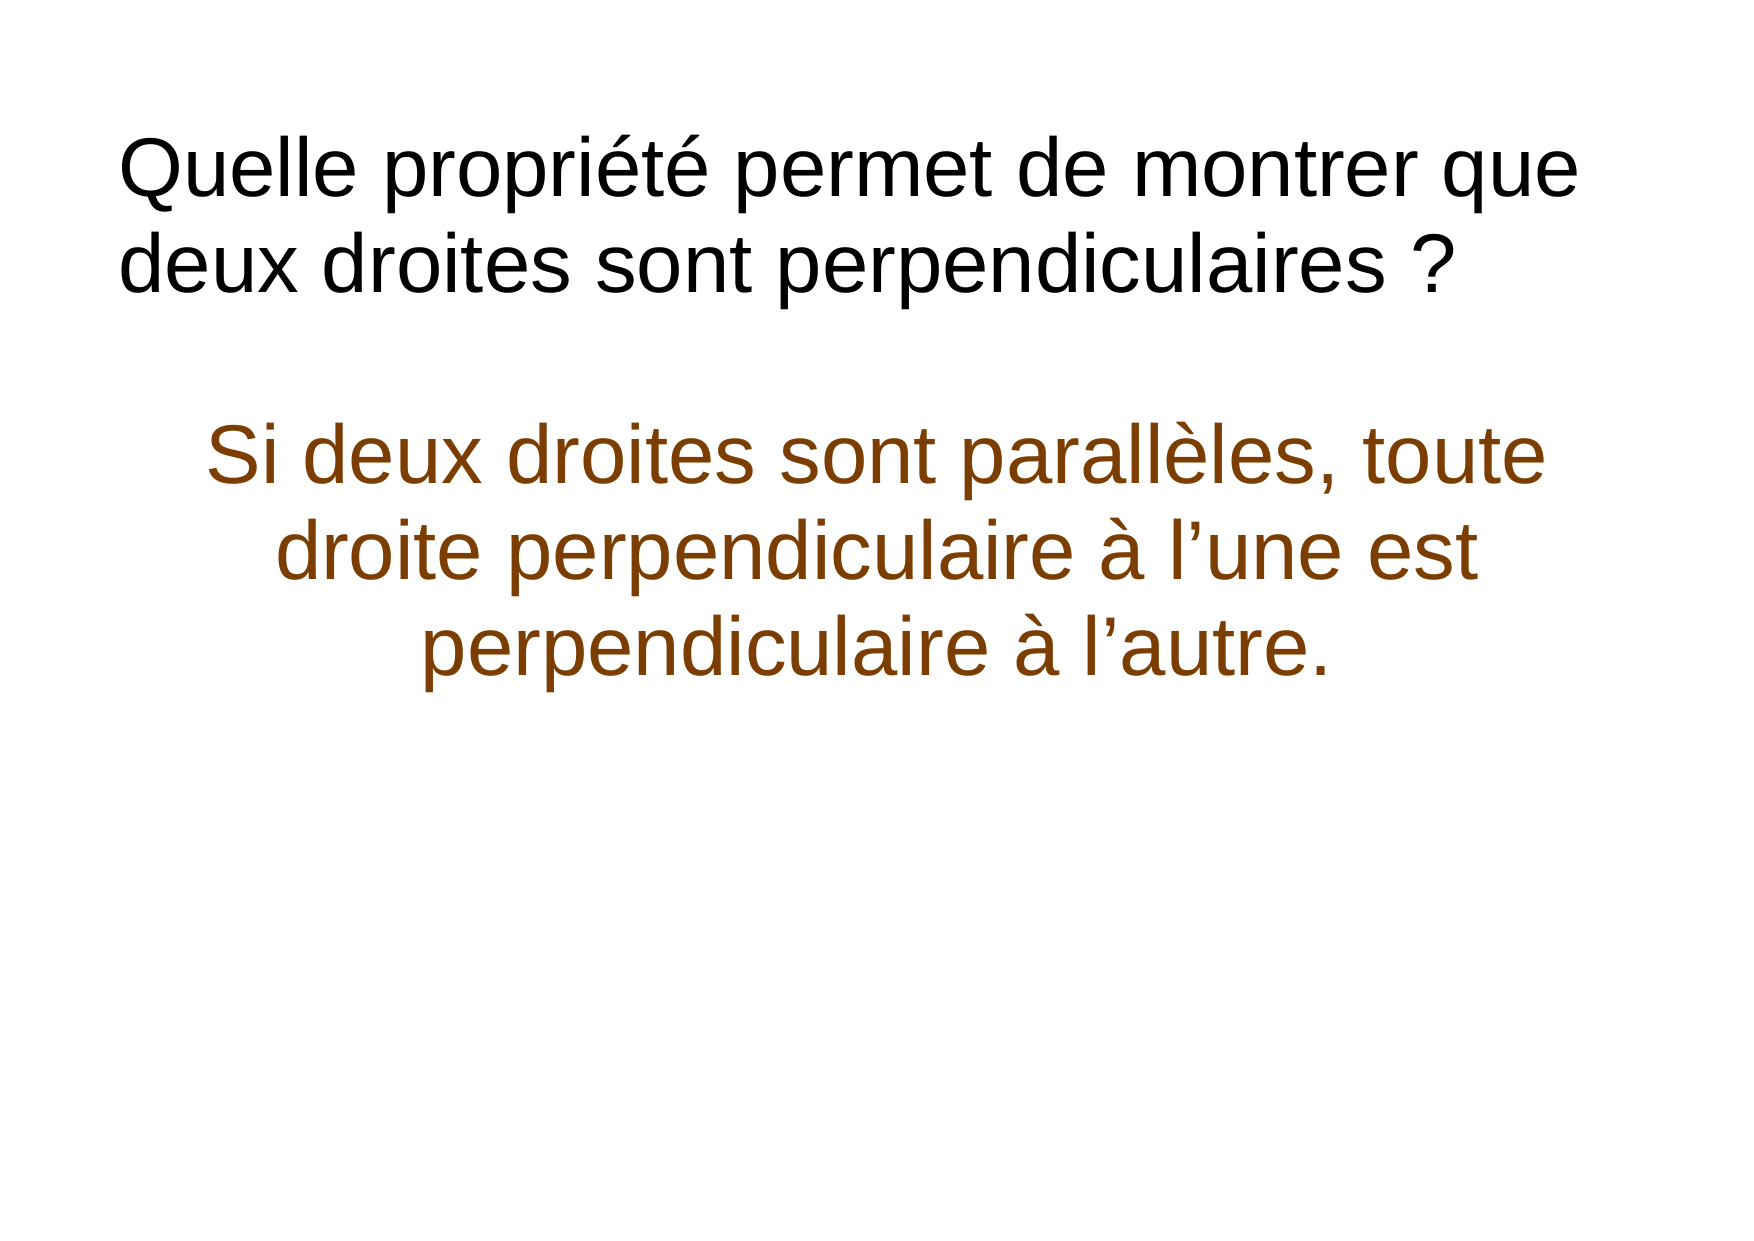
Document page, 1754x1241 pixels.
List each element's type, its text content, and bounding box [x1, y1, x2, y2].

text Quelle propriété permet de montrer que deux droites sont perpendiculaires ? [118, 118, 1636, 310]
text Si deux droites sont parallèles, toute droite perpendiculaire à l’une est perpendiculaire à l’autre. [118, 406, 1636, 693]
